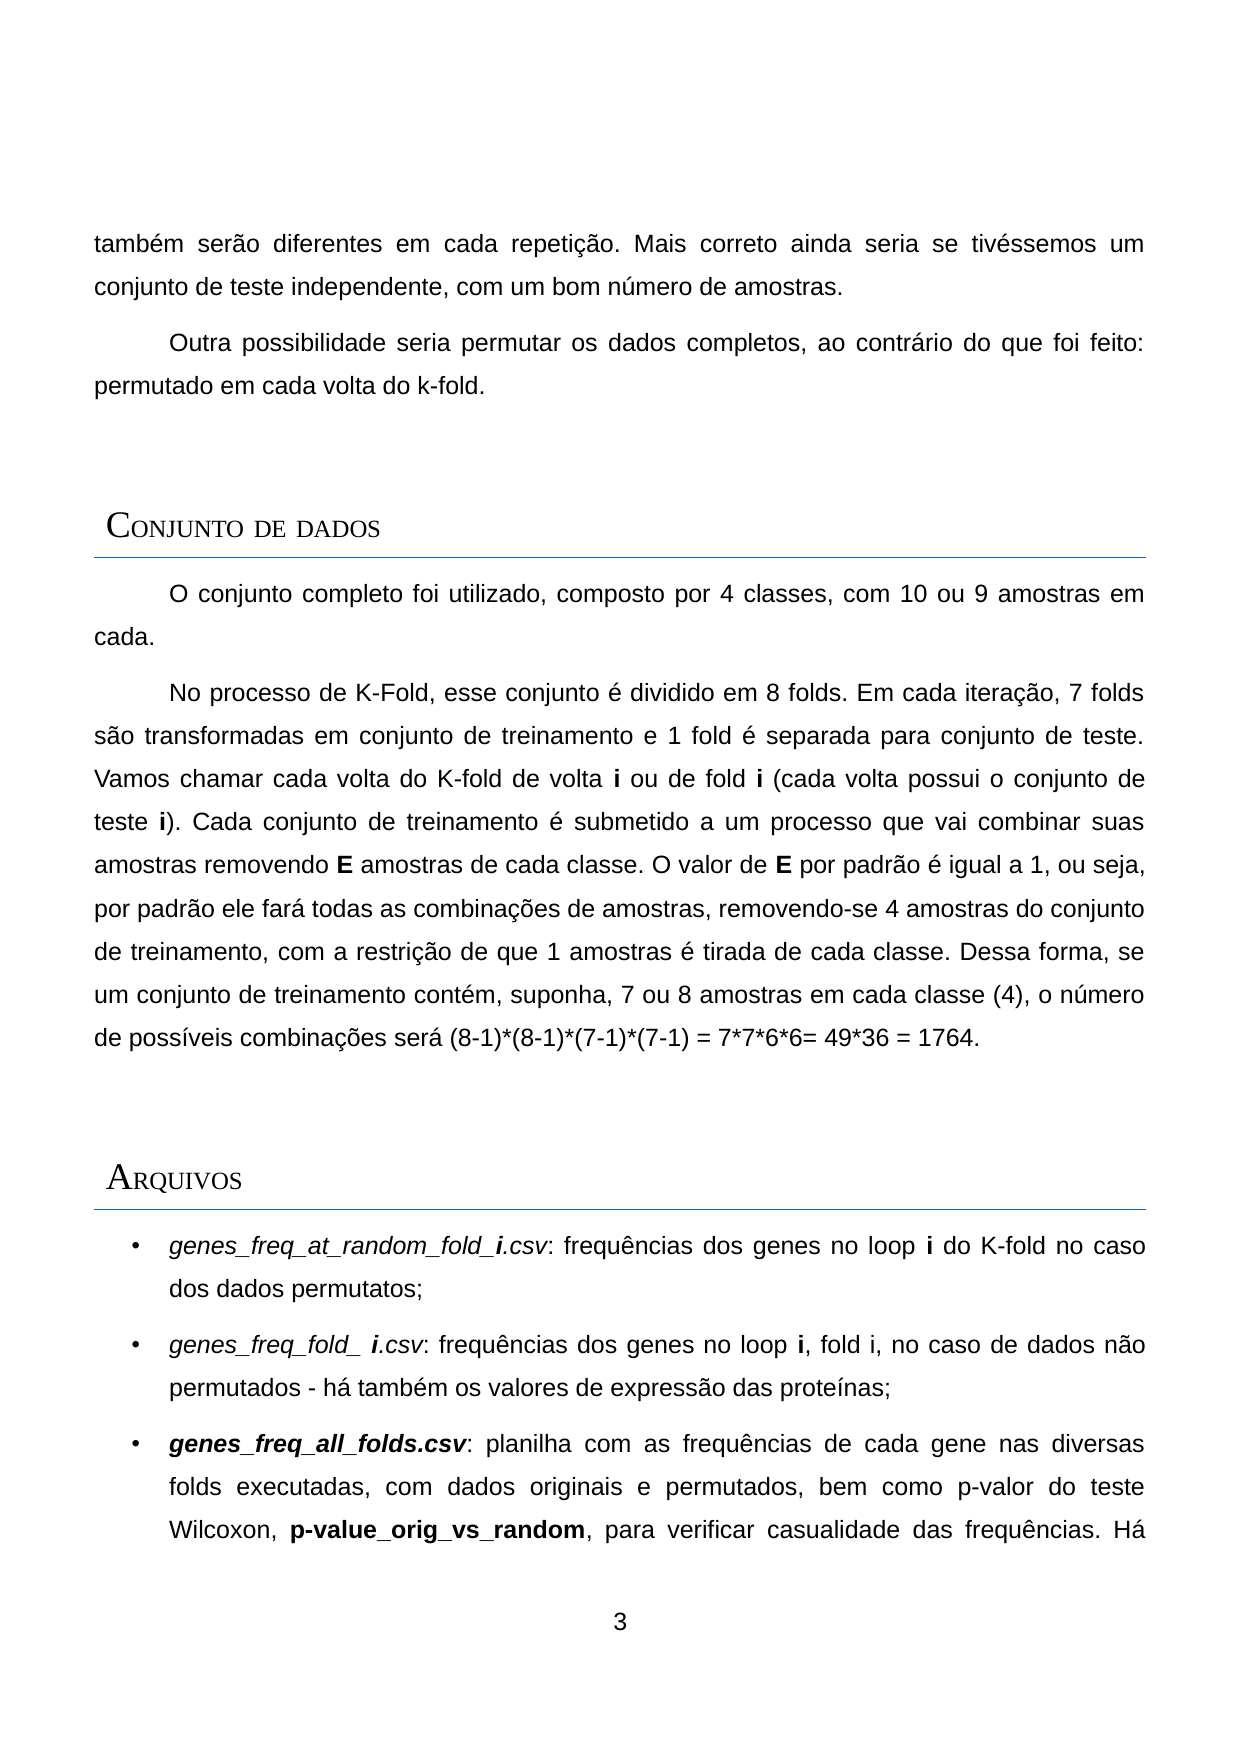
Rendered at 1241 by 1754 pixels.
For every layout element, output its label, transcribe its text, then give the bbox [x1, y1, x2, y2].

subtitle Arquivos [94, 1142, 1146, 1209]
list genes_freq_all_folds.csv: planilha com as frequências de cada gene nas diversas folds executadas, com dados originais e permutados, bem como p-valor do teste Wilcoxon, p-value_orig_vs_random, para verificar casualidade das frequências. Há [131, 1429, 1146, 1544]
list genes_freq_at_random_fold_i.csv: frequências dos genes no loop i do K-fold no caso dos dados permutatos; [131, 1231, 1146, 1303]
list genes_freq_fold_ i.csv: frequências dos genes no loop i, fold i, no caso de dados não permutados - há também os valores de expressão das proteínas; [131, 1330, 1146, 1402]
text também serão diferentes em cada repetição. Mais correto ainda seria se tivéssemos um conjunto de teste independente, com um bom número de amostras. [94, 229, 1146, 301]
text No processo de K-Fold, esse conjunto é dividido em 8 folds. Em cada iteração, 7 folds são transformadas em conjunto de treinamento e 1 fold é separada para conjunto de teste. Vamos chamar cada volta do K-fold de volta i ou de fold i (cada volta possui o conjunto de teste i). Cada conjunto de treinamento é submetido a um processo que vai combinar suas amostras removendo E amostras de cada classe. O valor de E por padrão é igual a 1, ou seja, por padrão ele fará todas as combinações de amostras, removendo-se 4 amostras do conjunto de treinamento, com a restrição de que 1 amostras é tirada de cada classe. Dessa forma, se um conjunto de treinamento contém, suponha, 7 ou 8 amostras em cada classe (4), o número de possíveis combinações será (8-1)*(8-1)*(7-1)*(7-1) = 7*7*6*6= 49*36 = 1764. [94, 678, 1146, 1052]
subtitle Conjunto de dados [94, 491, 1146, 557]
text O conjunto completo foi utilizado, composto por 4 classes, com 10 ou 9 amostras em cada. [94, 579, 1146, 651]
text Outra possibilidade seria permutar os dados completos, ao contrário do que foi feito: permutado em cada volta do k-fold. [94, 328, 1146, 400]
